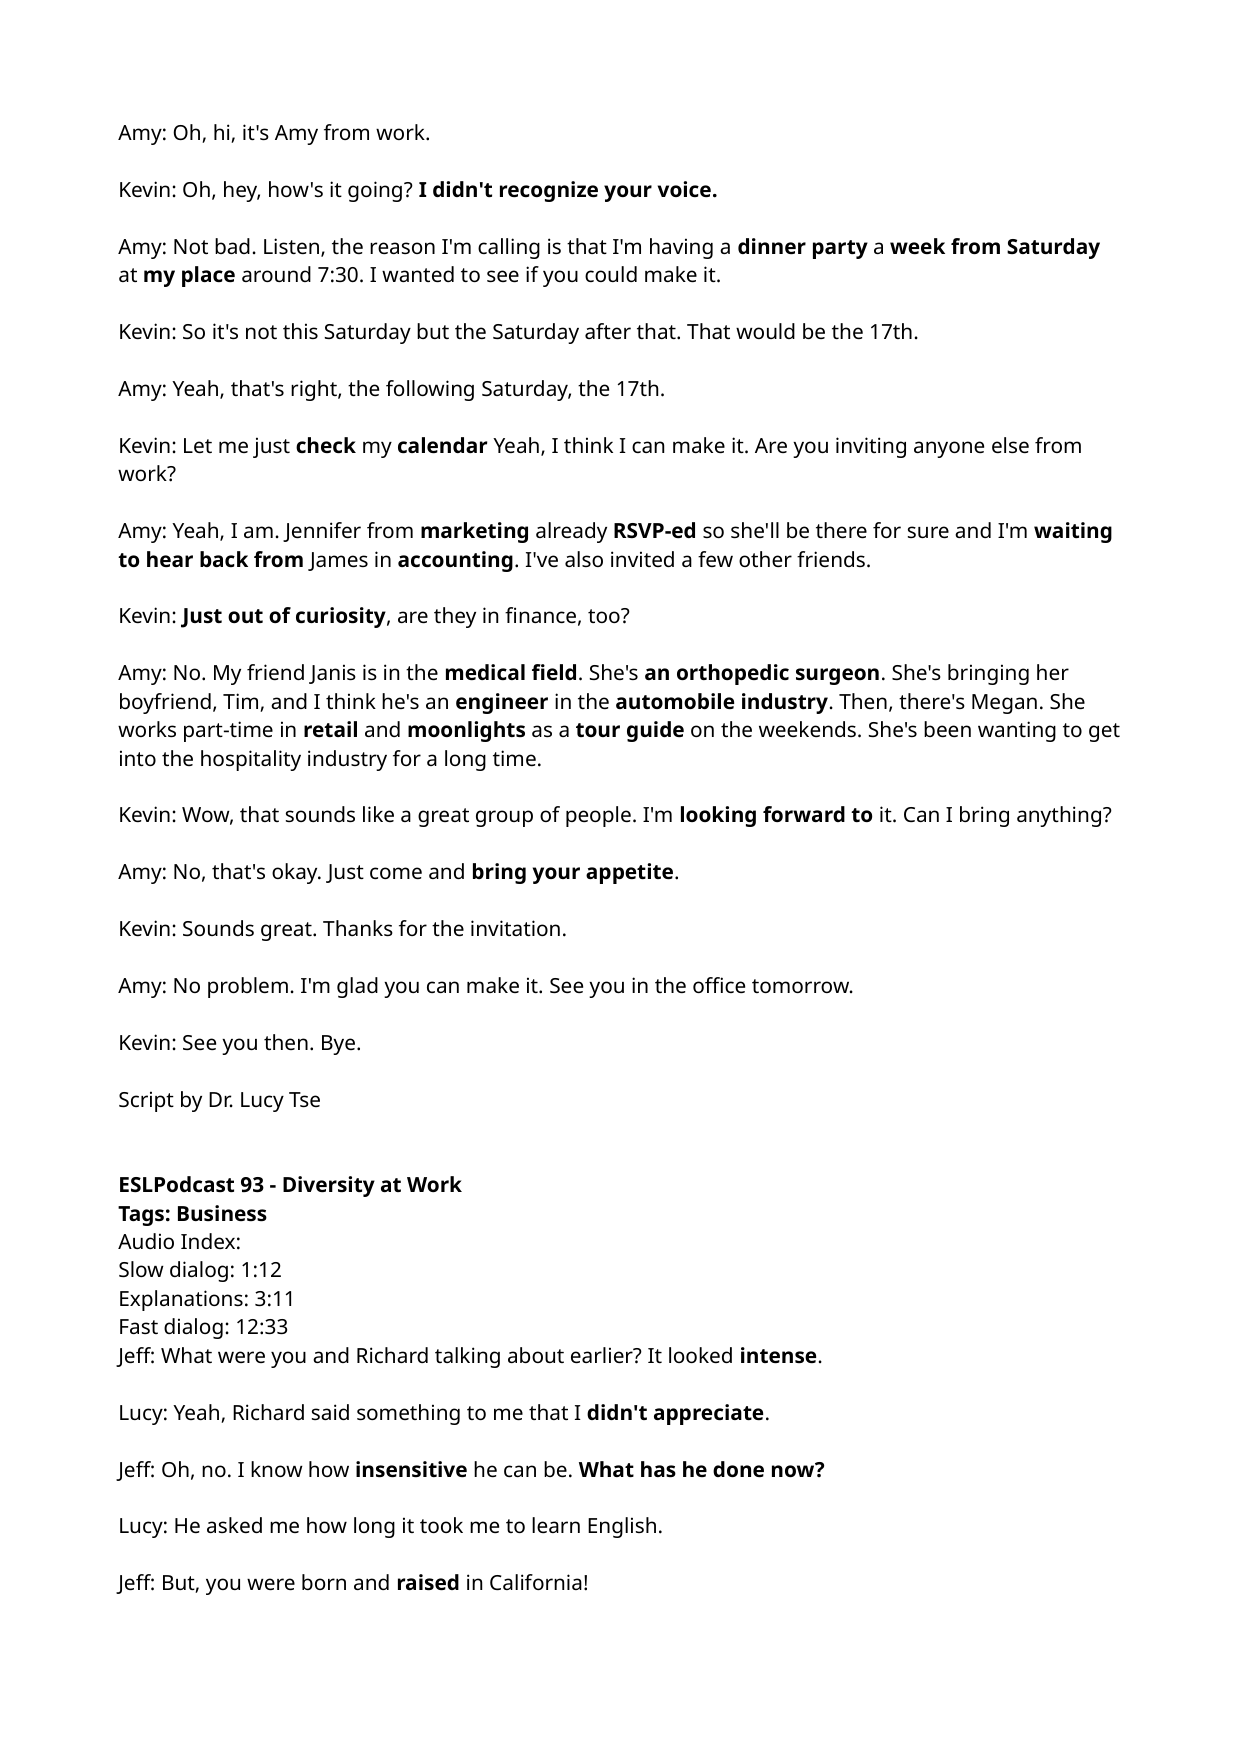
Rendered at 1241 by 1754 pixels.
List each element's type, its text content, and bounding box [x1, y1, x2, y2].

table_header Jeff: What were you and Richard talking about earlier? It looked intense. Lucy: Yeah, Richard said something to me that I didn't appreciate. Jeff: Oh, no. I know how insensitive he can be. What has he done now? Lucy: He asked me how long it took me to learn English. Jeff: But, you were born and raised in California! [118, 1341, 1122, 1625]
table_header Audio Index: Slow dialog: 1:12 Explanations: 3:11 Fast dialog: 12:33 [118, 1227, 1122, 1341]
table_header Amy: Oh, hi, it's Amy from work. Kevin: Oh, hey, how's it going? I didn't recognize your voice. Amy: Not bad. Listen, the reason I'm calling is that I'm having a dinner party a week from Saturday at my place around 7:30. I wanted to see if you could make it. Kevin: So it's not this Saturday but the Saturday after that. That would be the 17th. Amy: Yeah, that's right, the following Saturday, the 17th. Kevin: Let me just check my calendar Yeah, I think I can make it. Are you inviting anyone else from work? Amy: Yeah, I am. Jennifer from marketing already RSVP-ed so she'll be there for sure and I'm waiting to hear back from James in accounting. I've also invited a few other friends. Kevin: Just out of curiosity, are they in finance, too? Amy: No. My friend Janis is in the medical field. She's an orthopedic surgeon. She's bringing her boyfriend, Tim, and I think he's an engineer in the automobile industry. Then, there's Megan. She works part-time in retail and moonlights as a tour guide on the weekends. She's been wanting to get into the hospitality industry for a long time. Kevin: Wow, that sounds like a great group of people. I'm looking forward to it. Can I bring anything? Amy: No, that's okay. Just come and bring your appetite. Kevin: Sounds great. Thanks for the invitation. Amy: No problem. I'm glad you can make it. See you in the office tomorrow. Kevin: See you then. Bye. Script by Dr. Lucy Tse [118, 118, 1122, 1113]
text ESLPodcast 93 - Diversity at Work Tags: Business [118, 1170, 1122, 1227]
